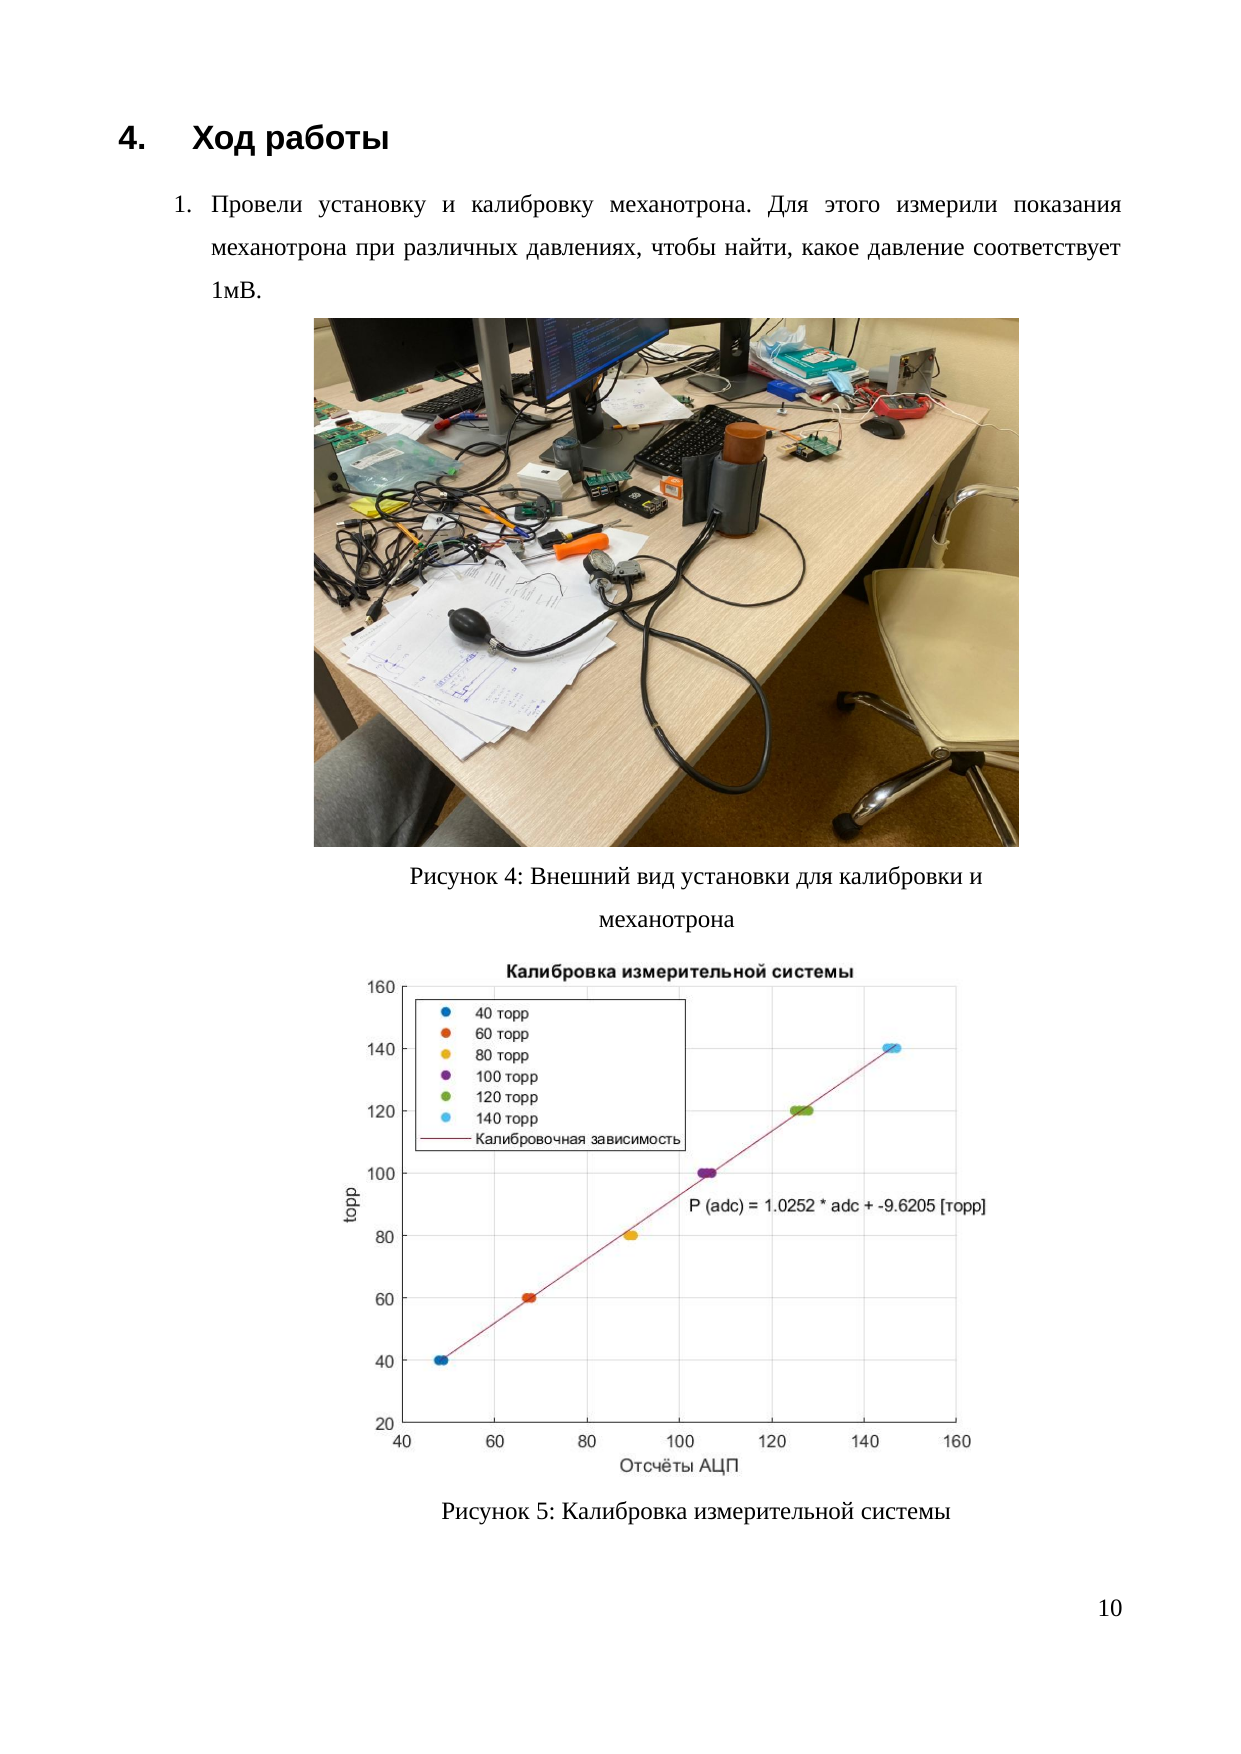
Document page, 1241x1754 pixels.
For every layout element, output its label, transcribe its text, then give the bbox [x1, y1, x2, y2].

subtitle Ход работы [118, 118, 1122, 157]
picture [309, 947, 1024, 1482]
list Провели установку и калибровку механотрона. Для этого измерили показания механотрона при различных давлениях, чтобы найти, какое давление соответствует 1мВ. [173, 189, 1122, 304]
list Рисунок 5: Калибровка измерительной системы [310, 1482, 1023, 1525]
picture [313, 318, 1019, 847]
list Рисунок 4: Внешний вид установки для калибровки и механотрона [314, 847, 1019, 933]
